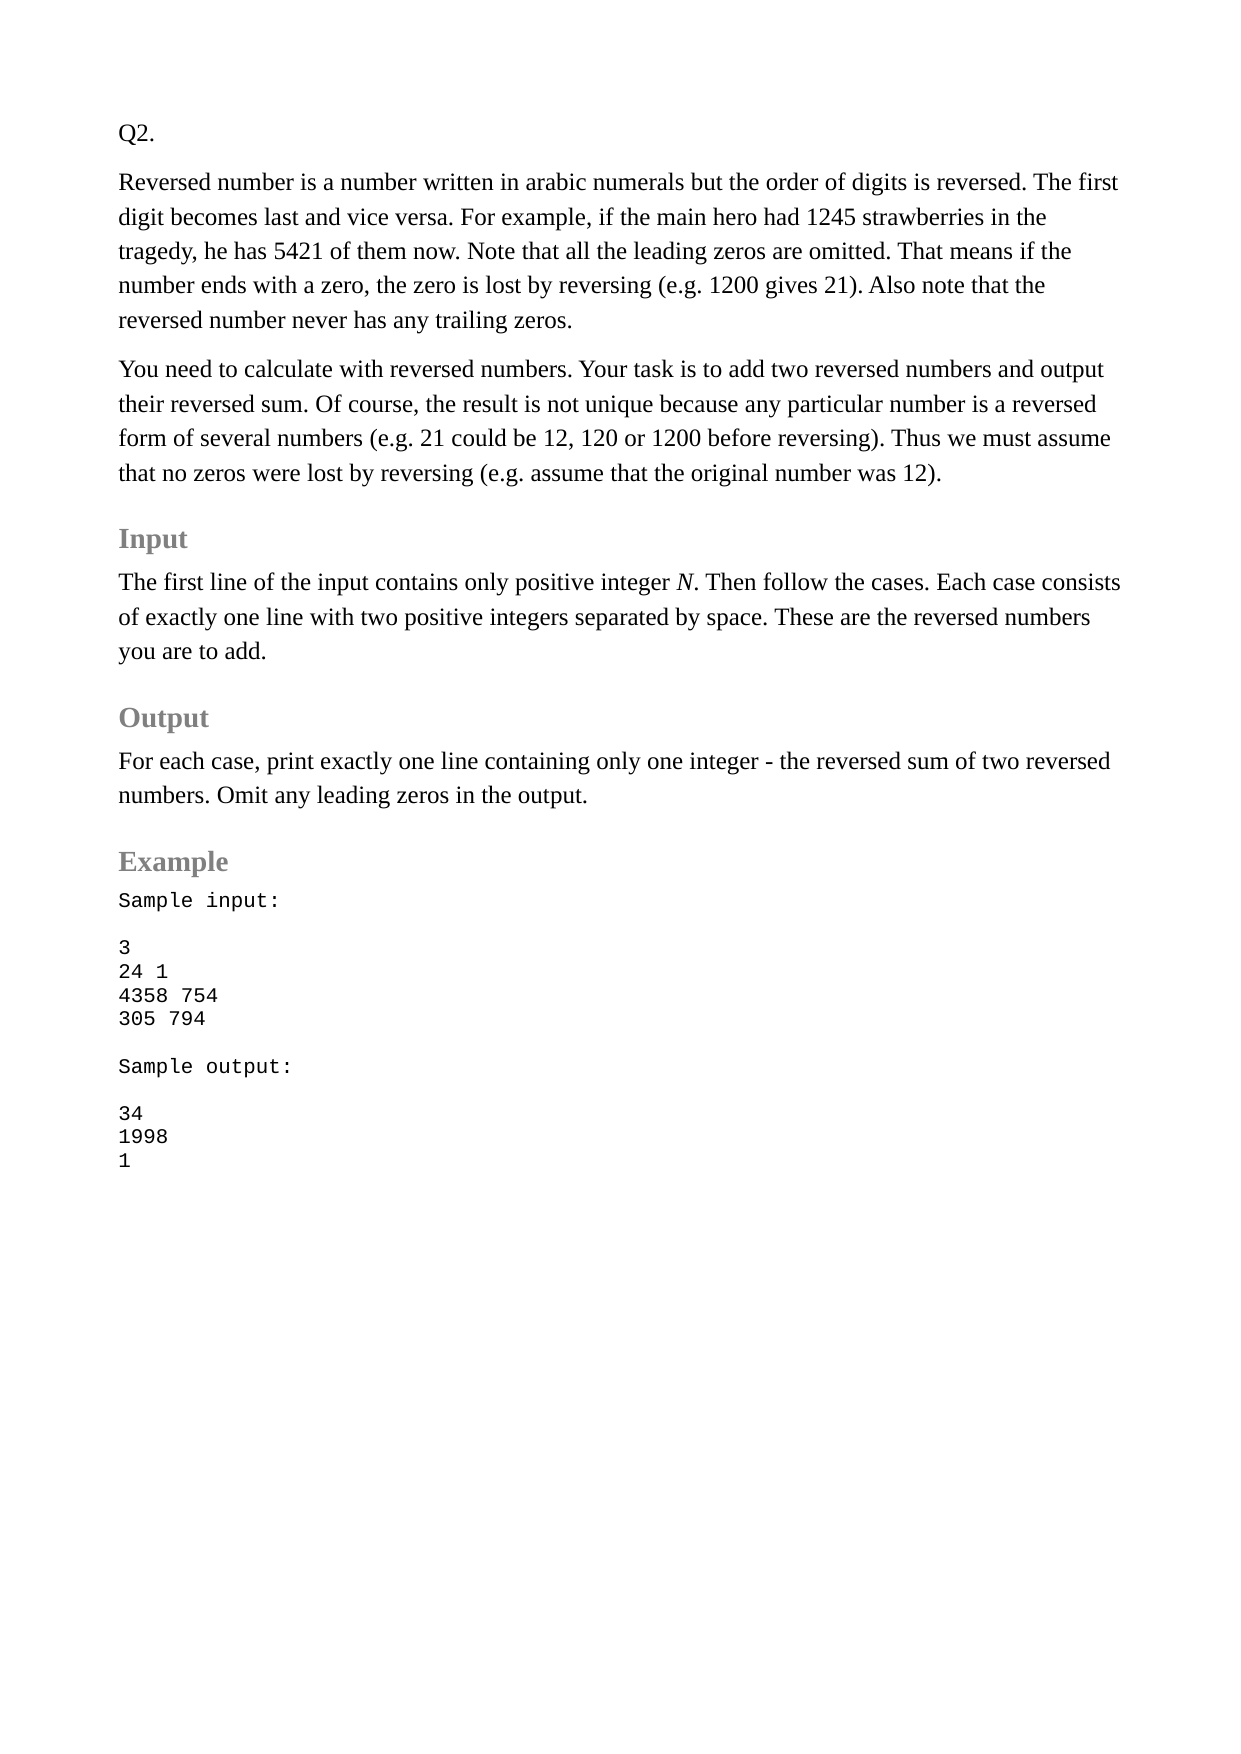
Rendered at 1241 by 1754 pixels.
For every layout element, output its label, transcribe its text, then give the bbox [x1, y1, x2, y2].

subtitle Output [118, 700, 1122, 733]
subtitle Input [118, 521, 1122, 555]
text 3 [118, 937, 1122, 961]
text 305 794 [118, 1008, 1122, 1032]
text 1 [118, 1150, 1122, 1174]
text Reversed number is a number written in arabic numerals but the order of digits is reversed. The first digit becomes last and vice versa. For example, if the main hero had 1245 strawberries in the tragedy, he has 5421 of them now. Note that all the leading zeros are omitted. That means if the number ends with a zero, the zero is lost by reversing (e.g. 1200 gives 21). Also note that the reversed number never has any trailing zeros. [118, 167, 1122, 334]
text Sample input: [118, 890, 1122, 914]
text The first line of the input contains only positive integer N. Then follow the cases. Each case consists of exactly one line with two positive integers separated by space. These are the reversed numbers you are to add. [118, 567, 1122, 665]
text 4358 754 [118, 985, 1122, 1008]
text 24 1 [118, 961, 1122, 985]
text 1998 [118, 1127, 1122, 1150]
text You need to calculate with reversed numbers. Your task is to add two reversed numbers and output their reversed sum. Of course, the result is not unique because any particular number is a reversed form of several numbers (e.g. 21 could be 12, 120 or 1200 before reversing). Thus we must assume that no zeros were lost by reversing (e.g. assume that the original number was 12). [118, 354, 1122, 486]
text Sample output: [118, 1056, 1122, 1079]
text For each case, print exactly one line containing only one integer - the reversed sum of two reversed numbers. Omit any leading zeros in the output. [118, 746, 1122, 809]
text Q2. [118, 118, 1122, 147]
subtitle Example [118, 844, 1122, 878]
text 34 [118, 1103, 1122, 1127]
